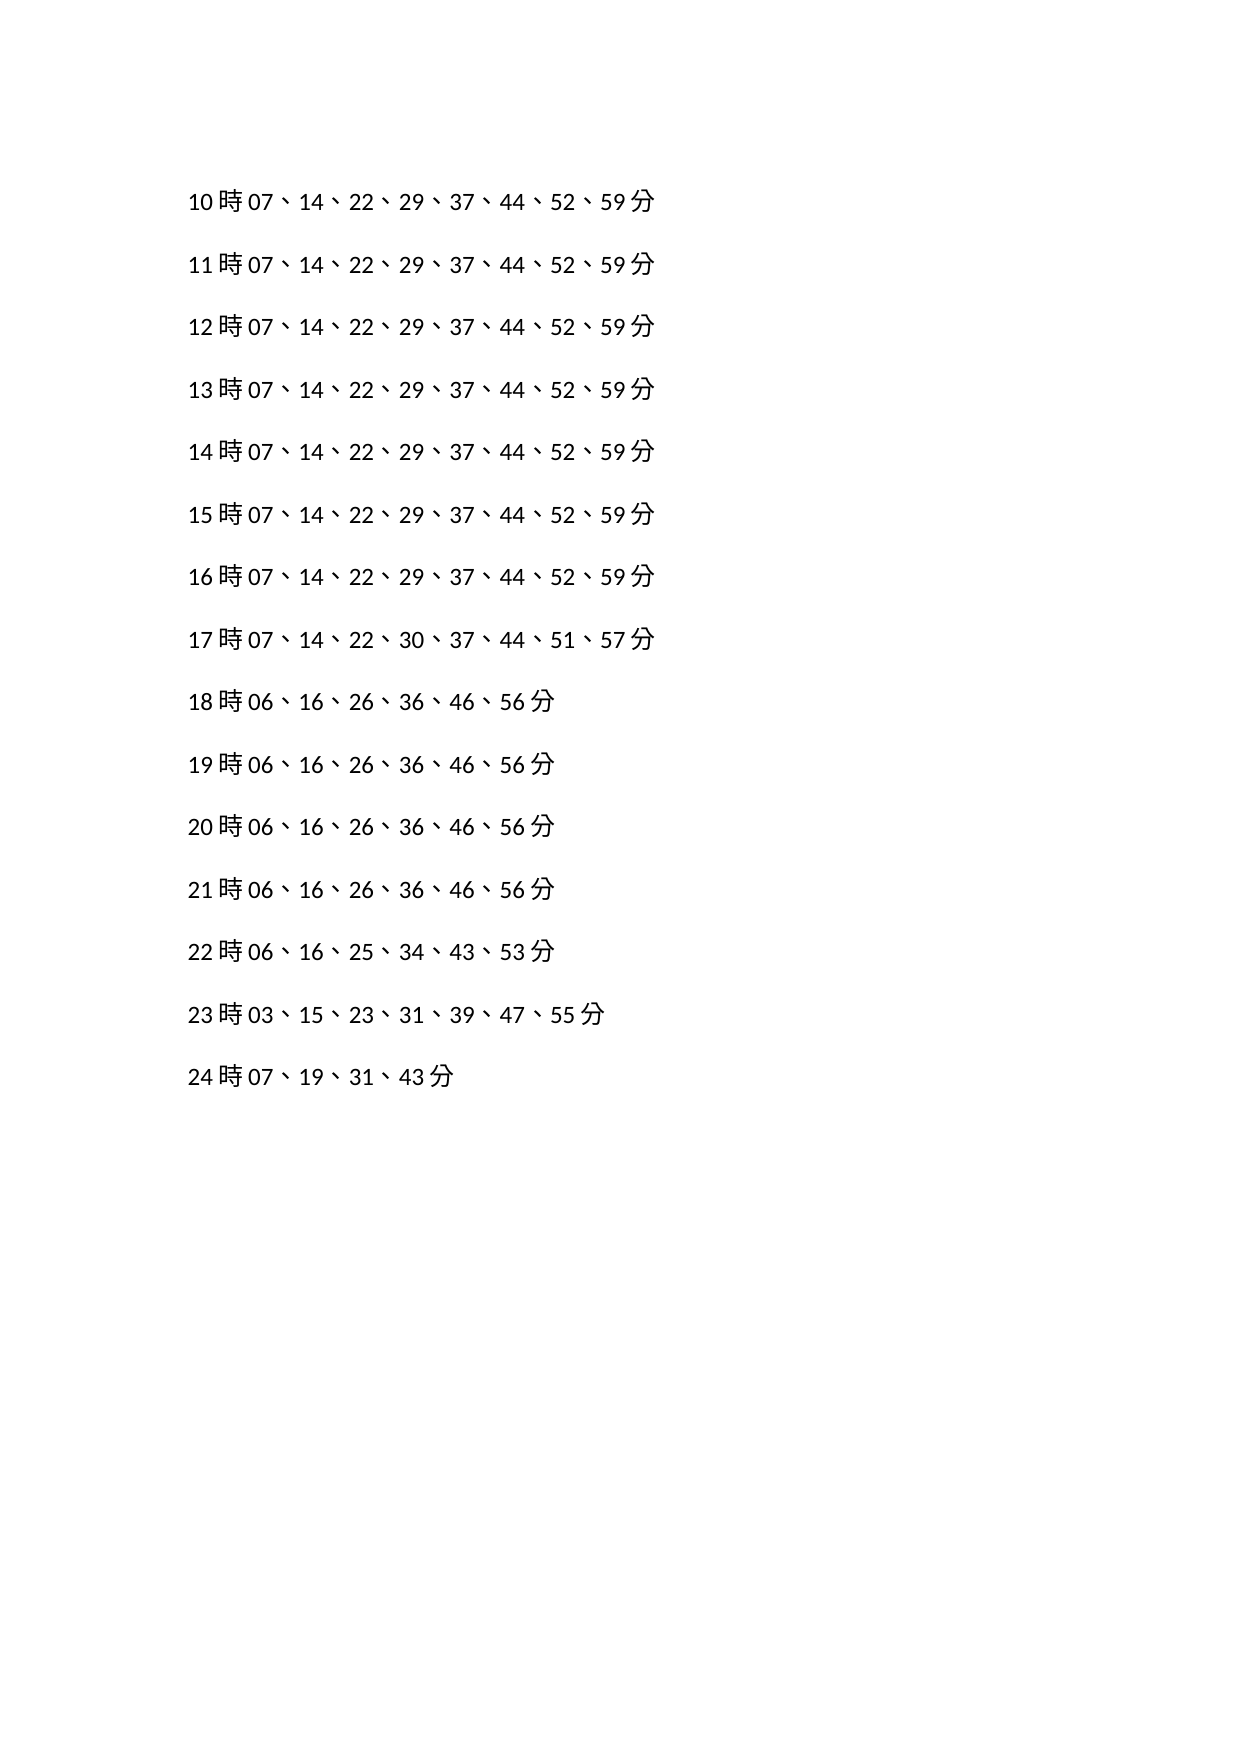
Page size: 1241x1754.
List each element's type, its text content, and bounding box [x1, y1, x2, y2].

text 22時06、16、25、34、43、53分 [187, 908, 1053, 971]
text 15時07、14、22、29、37、44、52、59分 [187, 471, 1053, 533]
text 18時06、16、26、36、46、56分 [187, 658, 1053, 721]
text 20時06、16、26、36、46、56分 [187, 783, 1053, 846]
text 19時06、16、26、36、46、56分 [187, 721, 1053, 783]
text 23時03、15、23、31、39、47、55分 [187, 971, 1053, 1033]
text 24時07、19、31、43分 [187, 1033, 1053, 1096]
text 16時07、14、22、29、37、44、52、59分 [187, 533, 1053, 596]
text 21時06、16、26、36、46、56分 [187, 846, 1053, 908]
text 10時07、14、22、29、37、44、52、59分 [187, 158, 1053, 221]
text 17時07、14、22、30、37、44、51、57分 [187, 596, 1053, 658]
text 13時07、14、22、29、37、44、52、59分 [187, 346, 1053, 408]
text 14時07、14、22、29、37、44、52、59分 [187, 408, 1053, 471]
text 12時07、14、22、29、37、44、52、59分 [187, 283, 1053, 346]
text 11時07、14、22、29、37、44、52、59分 [187, 221, 1053, 283]
